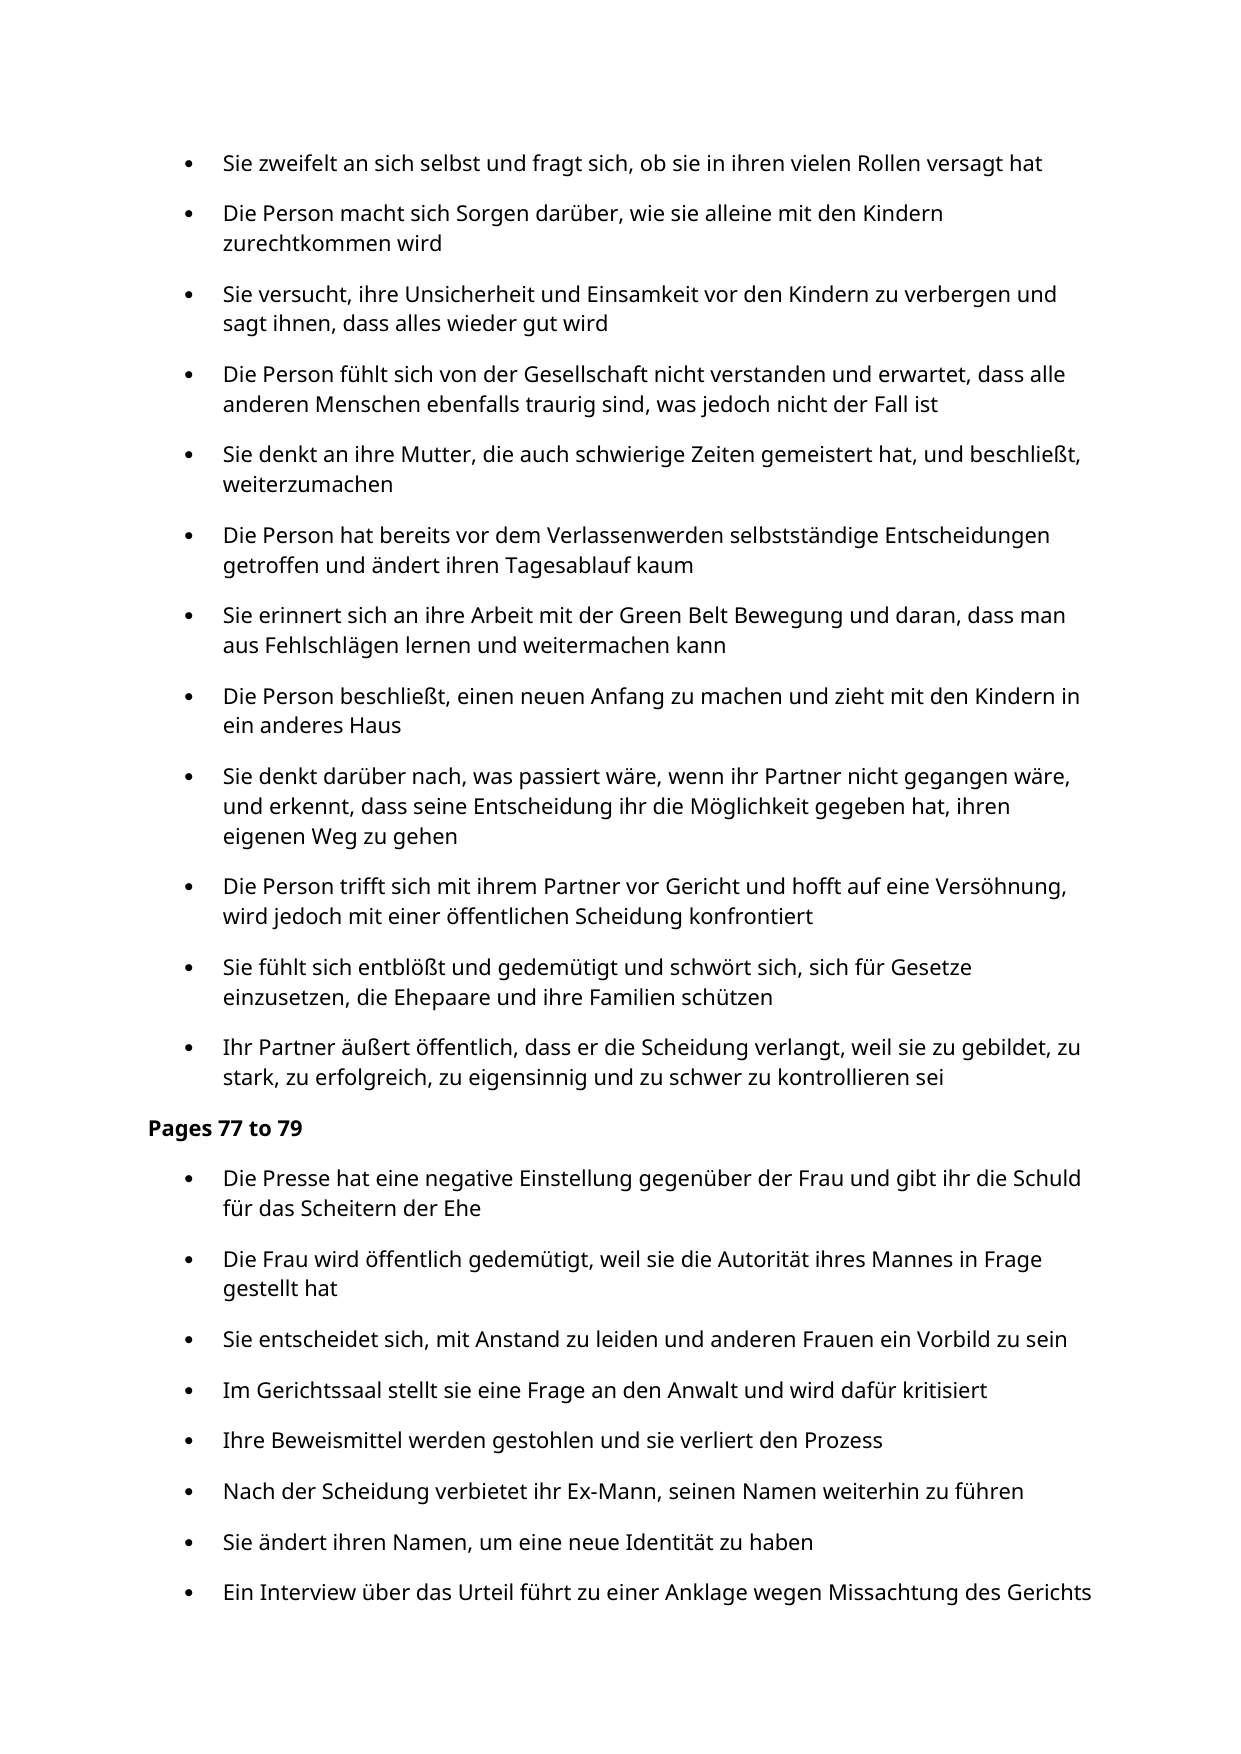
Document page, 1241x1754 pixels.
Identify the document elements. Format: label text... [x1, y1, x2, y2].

list Die Person beschließt, einen neuen Anfang zu machen und zieht mit den Kindern in ein anderes Haus [185, 681, 1093, 740]
list Sie denkt an ihre Mutter, die auch schwierige Zeiten gemeistert hat, und beschließt, weiterzumachen [185, 439, 1093, 499]
list Die Presse hat eine negative Einstellung gegenüber der Frau und gibt ihr die Schuld für das Scheitern der Ehe [185, 1163, 1093, 1223]
list Die Person hat bereits vor dem Verlassenwerden selbstständige Entscheidungen getroffen und ändert ihren Tagesablauf kaum [185, 520, 1093, 579]
list Die Person trifft sich mit ihrem Partner vor Gericht und hofft auf eine Versöhnung, wird jedoch mit einer öffentlichen Scheidung konfrontiert [185, 871, 1093, 931]
list Die Person macht sich Sorgen darüber, wie sie alleine mit den Kindern zurechtkommen wird [185, 198, 1093, 258]
text Pages 77 to 79 [148, 1113, 1093, 1142]
list Die Frau wird öffentlich gedemütigt, weil sie die Autorität ihres Mannes in Frage gestellt hat [185, 1244, 1093, 1303]
list Ihr Partner äußert öffentlich, dass er die Scheidung verlangt, weil sie zu gebildet, zu stark, zu erfolgreich, zu eigensinnig und zu schwer zu kontrollieren sei [185, 1032, 1093, 1092]
list Im Gerichtssaal stellt sie eine Frage an den Anwalt und wird dafür kritisiert [185, 1375, 1093, 1404]
list Nach der Scheidung verbietet ihr Ex-Mann, seinen Namen weiterhin zu führen [185, 1476, 1093, 1506]
list Sie ändert ihren Namen, um eine neue Identität zu haben [185, 1527, 1093, 1556]
list Sie denkt darüber nach, was passiert wäre, wenn ihr Partner nicht gegangen wäre, und erkennt, dass seine Entscheidung ihr die Möglichkeit gegeben hat, ihren eigenen Weg zu gehen [185, 761, 1093, 851]
list Sie fühlt sich entblößt und gedemütigt und schwört sich, sich für Gesetze einzusetzen, die Ehepaare und ihre Familien schützen [185, 952, 1093, 1011]
list Sie entscheidet sich, mit Anstand zu leiden und anderen Frauen ein Vorbild zu sein [185, 1324, 1093, 1354]
list Sie zweifelt an sich selbst und fragt sich, ob sie in ihren vielen Rollen versagt hat [185, 148, 1093, 177]
list Die Person fühlt sich von der Gesellschaft nicht verstanden und erwartet, dass alle anderen Menschen ebenfalls traurig sind, was jedoch nicht der Fall ist [185, 359, 1093, 419]
list Ein Interview über das Urteil führt zu einer Anklage wegen Missachtung des Gerichts [185, 1577, 1093, 1607]
list Sie erinnert sich an ihre Arbeit mit der Green Belt Bewegung und daran, dass man aus Fehlschlägen lernen und weitermachen kann [185, 600, 1093, 660]
list Sie versucht, ihre Unsicherheit und Einsamkeit vor den Kindern zu verbergen und sagt ihnen, dass alles wieder gut wird [185, 279, 1093, 338]
list Ihre Beweismittel werden gestohlen und sie verliert den Prozess [185, 1425, 1093, 1455]
